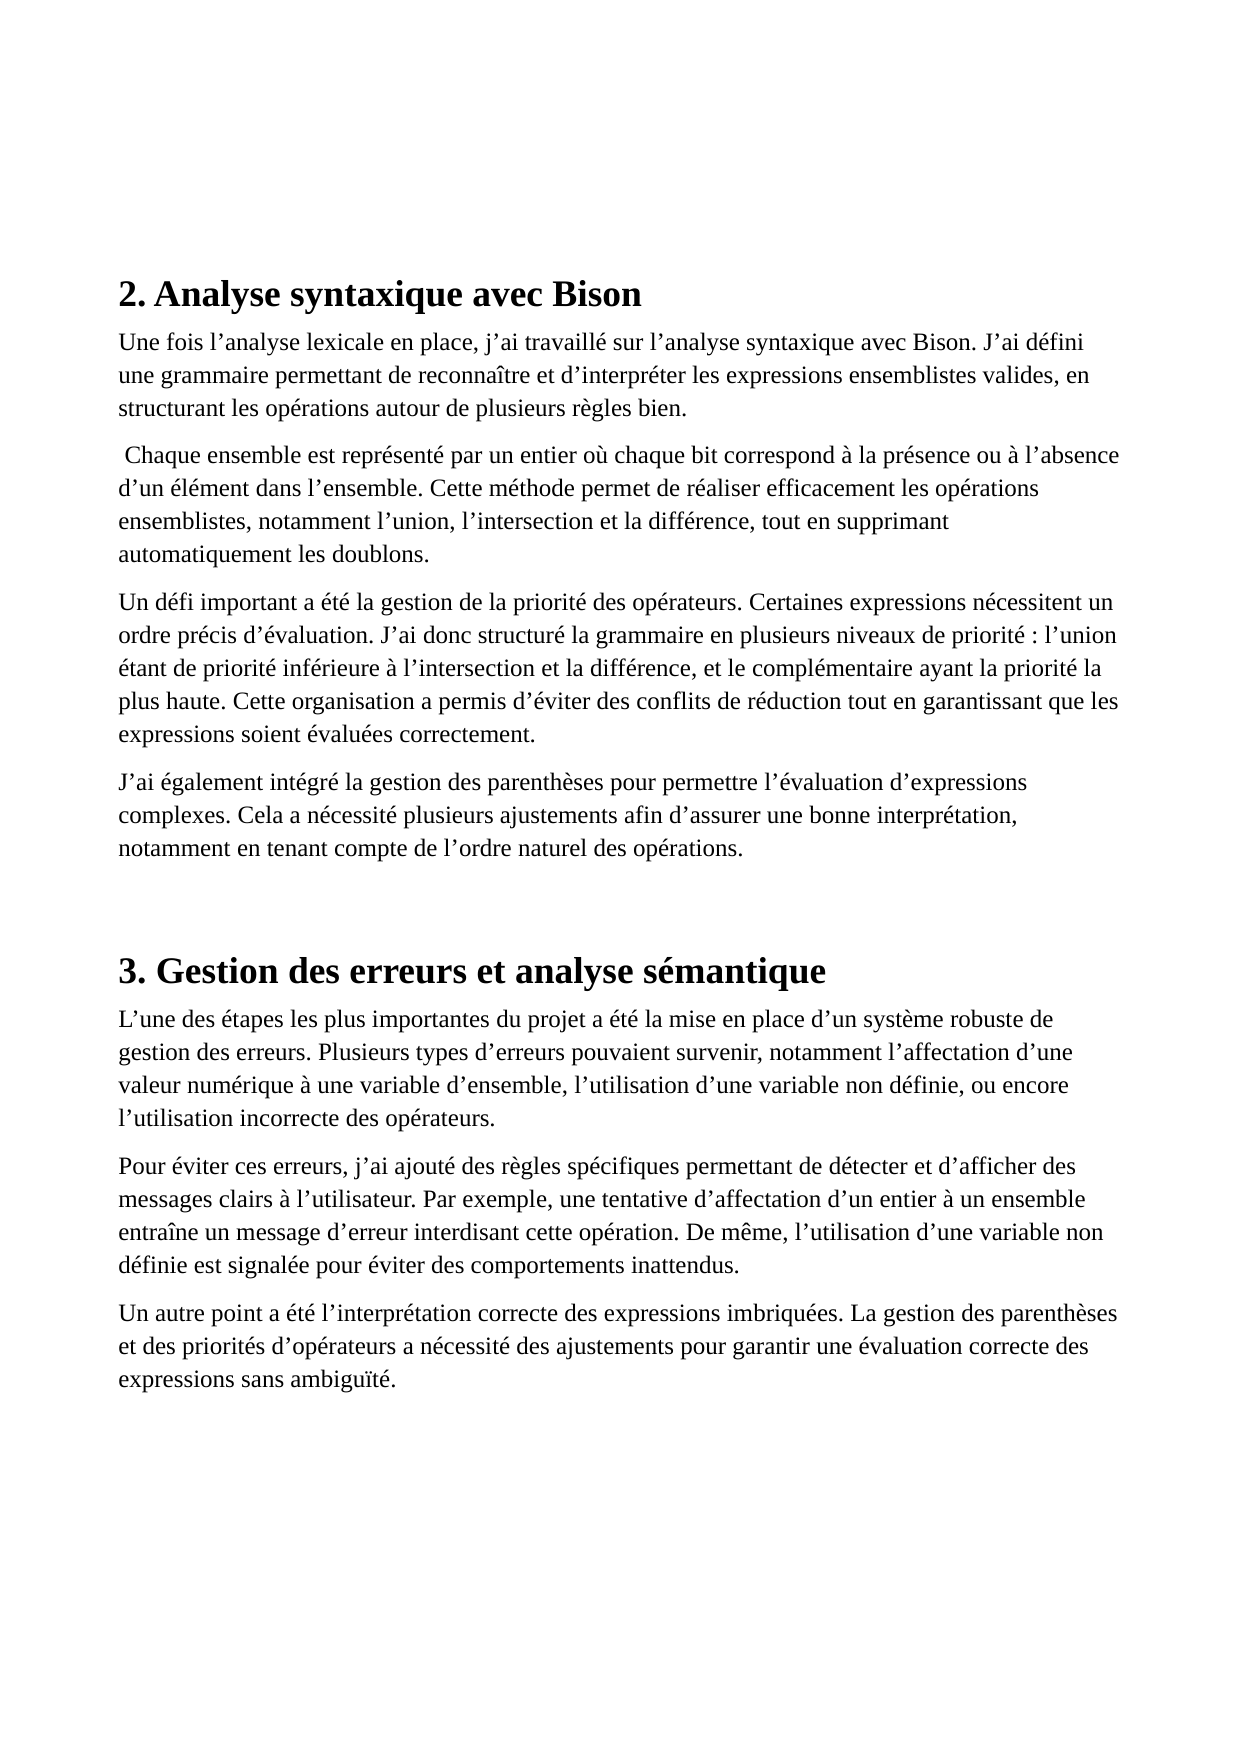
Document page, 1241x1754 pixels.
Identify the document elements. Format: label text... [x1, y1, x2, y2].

text Pour éviter ces erreurs, j’ai ajouté des règles spécifiques permettant de détecter et d’afficher des messages clairs à l’utilisateur. Par exemple, une tentative d’affectation d’un entier à un ensemble entraîne un message d’erreur interdisant cette opération. De même, l’utilisation d’une variable non définie est signalée pour éviter des comportements inattendus. [118, 1151, 1122, 1279]
text Un défi important a été la gestion de la priorité des opérateurs. Certaines expressions nécessitent un ordre précis d’évaluation. J’ai donc structuré la grammaire en plusieurs niveaux de priorité : l’union étant de priorité inférieure à l’intersection et la différence, et le complémentaire ayant la priorité la plus haute. Cette organisation a permis d’éviter des conflits de réduction tout en garantissant que les expressions soient évaluées correctement. [118, 587, 1122, 748]
text L’une des étapes les plus importantes du projet a été la mise en place d’un système robuste de gestion des erreurs. Plusieurs types d’erreurs pouvaient survenir, notamment l’affectation d’une valeur numérique à une variable d’ensemble, l’utilisation d’une variable non définie, ou encore l’utilisation incorrecte des opérateurs. [118, 1004, 1122, 1132]
subtitle 2. Analyse syntaxique avec Bison [118, 271, 1122, 314]
text Une fois l’analyse lexicale en place, j’ai travaillé sur l’analyse syntaxique avec Bison. J’ai défini une grammaire permettant de reconnaître et d’interpréter les expressions ensemblistes valides, en structurant les opérations autour de plusieurs règles bien. [118, 327, 1122, 421]
text J’ai également intégré la gestion des parenthèses pour permettre l’évaluation d’expressions complexes. Cela a nécessité plusieurs ajustements afin d’assurer une bonne interprétation, notamment en tenant compte de l’ordre naturel des opérations. [118, 767, 1122, 861]
text Chaque ensemble est représenté par un entier où chaque bit correspond à la présence ou à l’absence d’un élément dans l’ensemble. Cette méthode permet de réaliser efficacement les opérations ensemblistes, notamment l’union, l’intersection et la différence, tout en supprimant automatiquement les doublons. [118, 440, 1122, 568]
subtitle 3. Gestion des erreurs et analyse sémantique [118, 949, 1122, 992]
text Un autre point a été l’interprétation correcte des expressions imbriquées. La gestion des parenthèses et des priorités d’opérateurs a nécessité des ajustements pour garantir une évaluation correcte des expressions sans ambiguïté. [118, 1298, 1122, 1392]
